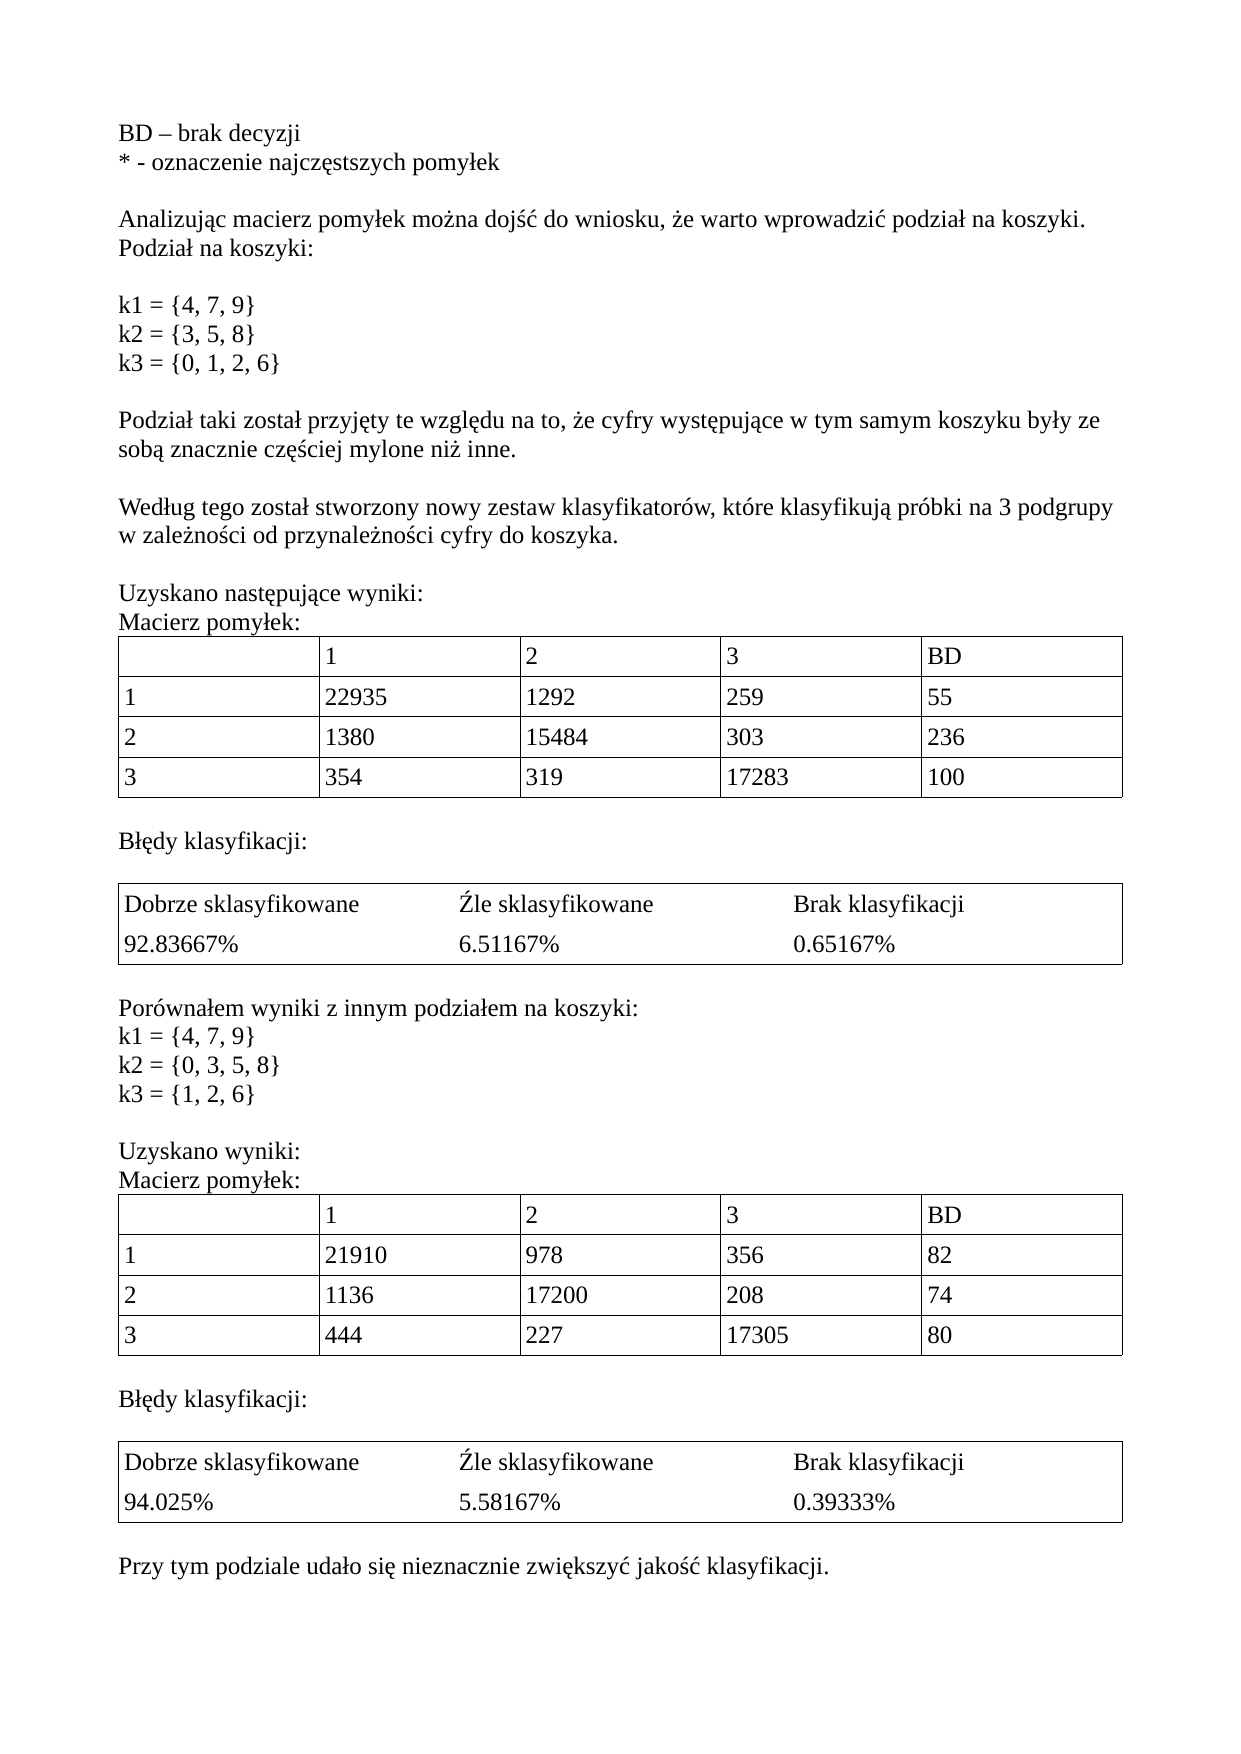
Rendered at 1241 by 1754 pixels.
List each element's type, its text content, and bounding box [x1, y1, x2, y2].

table_cell 354 [320, 758, 520, 797]
text Porównałem wyniki z innym podziałem na koszyki: [118, 993, 1122, 1021]
text Macierz pomyłek: [118, 1165, 1122, 1194]
table_cell 17283 [721, 758, 921, 797]
table_header Dobrze sklasyfikowane [119, 1442, 453, 1482]
text k1 = {4, 7, 9} [118, 291, 1122, 319]
text Uzyskano następujące wyniki: [118, 578, 1122, 607]
text Uzyskano wyniki: [118, 1136, 1122, 1165]
table_cell 100 [922, 758, 1122, 797]
table_cell 208 [721, 1276, 921, 1315]
table_header 1 [320, 637, 520, 676]
table_cell 444 [320, 1316, 520, 1355]
text Przy tym podziale udało się nieznacznie zwiększyć jakość klasyfikacji. [118, 1551, 1122, 1579]
table_cell 0.65167% [788, 924, 1122, 964]
text Błędy klasyfikacji: [118, 826, 1122, 854]
table_cell 1 [119, 677, 319, 716]
table_cell 1136 [320, 1276, 520, 1315]
table_cell 2 [119, 717, 319, 757]
text Błędy klasyfikacji: [118, 1384, 1122, 1413]
table_cell 1 [119, 1235, 319, 1274]
table_cell 92.83667% [119, 924, 453, 964]
text * - oznaczenie najczęstszych pomyłek [118, 147, 1122, 176]
table_cell 1292 [521, 677, 720, 716]
table_cell 236 [922, 717, 1122, 757]
table_cell 0.39333% [788, 1482, 1122, 1522]
text Podział na koszyki: [118, 233, 1122, 262]
table_cell 6.51167% [453, 924, 787, 964]
table_header 1 [320, 1195, 520, 1234]
table_header 2 [521, 637, 720, 676]
table_cell 978 [521, 1235, 720, 1274]
table_header Dobrze sklasyfikowane [119, 884, 453, 923]
table_header 2 [521, 1195, 720, 1234]
table_cell 3 [119, 1316, 319, 1355]
text k3 = {0, 1, 2, 6} [118, 348, 1122, 377]
text k3 = {1, 2, 6} [118, 1079, 1122, 1108]
table_header BD [922, 1195, 1122, 1234]
table_header [119, 637, 319, 676]
table_cell 3 [119, 758, 319, 797]
table_cell 1380 [320, 717, 520, 757]
table_cell 80 [922, 1316, 1122, 1355]
text Analizując macierz pomyłek można dojść do wniosku, że warto wprowadzić podział na koszyki. [118, 204, 1122, 233]
text Macierz pomyłek: [118, 607, 1122, 636]
table_cell 21910 [320, 1235, 520, 1274]
table_cell 303 [721, 717, 921, 757]
table_header Źle sklasyfikowane [453, 1442, 787, 1482]
text Według tego został stworzony nowy zestaw klasyfikatorów, które klasyfikują próbki na 3 podgrupy w zależności od przynależności cyfry do koszyka. [118, 492, 1122, 549]
table_cell 55 [922, 677, 1122, 716]
table_header 3 [721, 637, 921, 676]
table_cell 5.58167% [453, 1482, 787, 1522]
table_cell 17305 [721, 1316, 921, 1355]
table_cell 319 [521, 758, 720, 797]
table_header Brak klasyfikacji [788, 1442, 1122, 1482]
text k1 = {4, 7, 9} [118, 1021, 1122, 1050]
table_cell 22935 [320, 677, 520, 716]
table_header BD [922, 637, 1122, 676]
table_cell 15484 [521, 717, 720, 757]
table_cell 259 [721, 677, 921, 716]
table_header Źle sklasyfikowane [453, 884, 787, 923]
table_cell 94.025% [119, 1482, 453, 1522]
table_cell 17200 [521, 1276, 720, 1315]
table_cell 227 [521, 1316, 720, 1355]
text Podział taki został przyjęty te względu na to, że cyfry występujące w tym samym koszyku były ze sobą znacznie częściej mylone niż inne. [118, 406, 1122, 463]
table_cell 356 [721, 1235, 921, 1274]
table_header [119, 1195, 319, 1234]
text BD – brak decyzji [118, 118, 1122, 147]
table_cell 2 [119, 1276, 319, 1315]
table_header Brak klasyfikacji [788, 884, 1122, 923]
text k2 = {0, 3, 5, 8} [118, 1050, 1122, 1079]
text k2 = {3, 5, 8} [118, 319, 1122, 348]
table_cell 74 [922, 1276, 1122, 1315]
table_header 3 [721, 1195, 921, 1234]
table_cell 82 [922, 1235, 1122, 1274]
